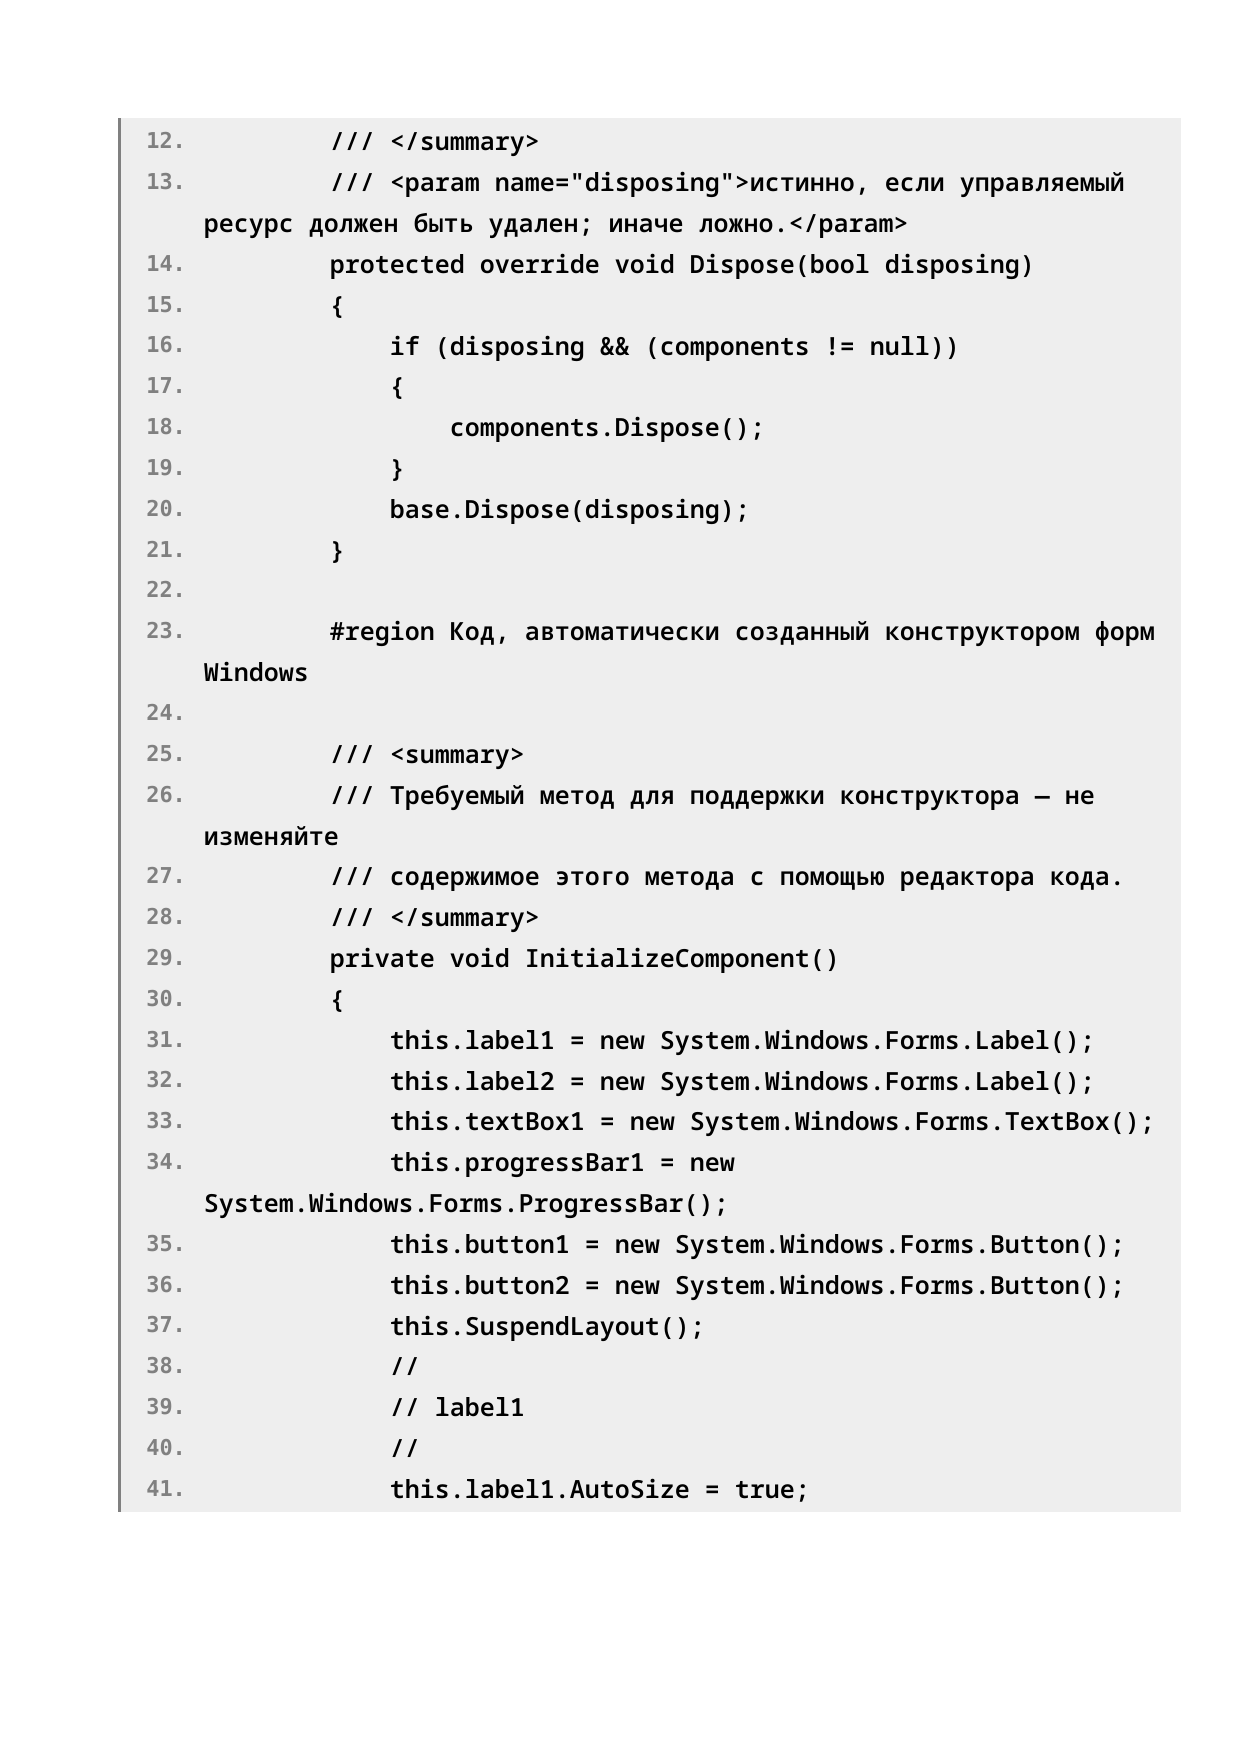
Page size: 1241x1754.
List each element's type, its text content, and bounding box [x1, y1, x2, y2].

list } [121, 445, 1181, 485]
list this.progressBar1 = new System.Windows.Forms.ProgressBar(); [121, 1139, 1181, 1220]
list } [121, 526, 1181, 566]
list components.Dispose(); [121, 404, 1181, 444]
list this.label1.AutoSize = true; [121, 1466, 1181, 1512]
list this.SuspendLayout(); [121, 1302, 1181, 1342]
list /// <summary> [121, 731, 1181, 771]
list { [121, 281, 1181, 321]
list base.Dispose(disposing); [121, 486, 1181, 526]
list /// </summary> [121, 118, 1181, 158]
list this.button1 = new System.Windows.Forms.Button(); [121, 1221, 1181, 1261]
list // [121, 1425, 1181, 1465]
list { [121, 976, 1181, 1016]
list protected override void Dispose(bool disposing) [121, 241, 1181, 281]
list if (disposing && (components != null)) [121, 322, 1181, 362]
list this.button2 = new System.Windows.Forms.Button(); [121, 1261, 1181, 1301]
list { [121, 363, 1181, 403]
list /// </summary> [121, 894, 1181, 934]
list // [121, 1343, 1181, 1383]
list /// <param name="disposing">истинно, если управляемый ресурс должен быть удален; иначе ложно.</param> [121, 159, 1181, 240]
list this.label2 = new System.Windows.Forms.Label(); [121, 1057, 1181, 1097]
list this.label1 = new System.Windows.Forms.Label(); [121, 1016, 1181, 1056]
list this.textBox1 = new System.Windows.Forms.TextBox(); [121, 1098, 1181, 1138]
list /// содержимое этого метода с помощью редактора кода. [121, 853, 1181, 893]
list // label1 [121, 1384, 1181, 1424]
list private void InitializeComponent() [121, 935, 1181, 975]
list /// Требуемый метод для поддержки конструктора — не изменяйте [121, 771, 1181, 852]
list #region Код, автоматически созданный конструктором форм Windows [121, 608, 1181, 689]
